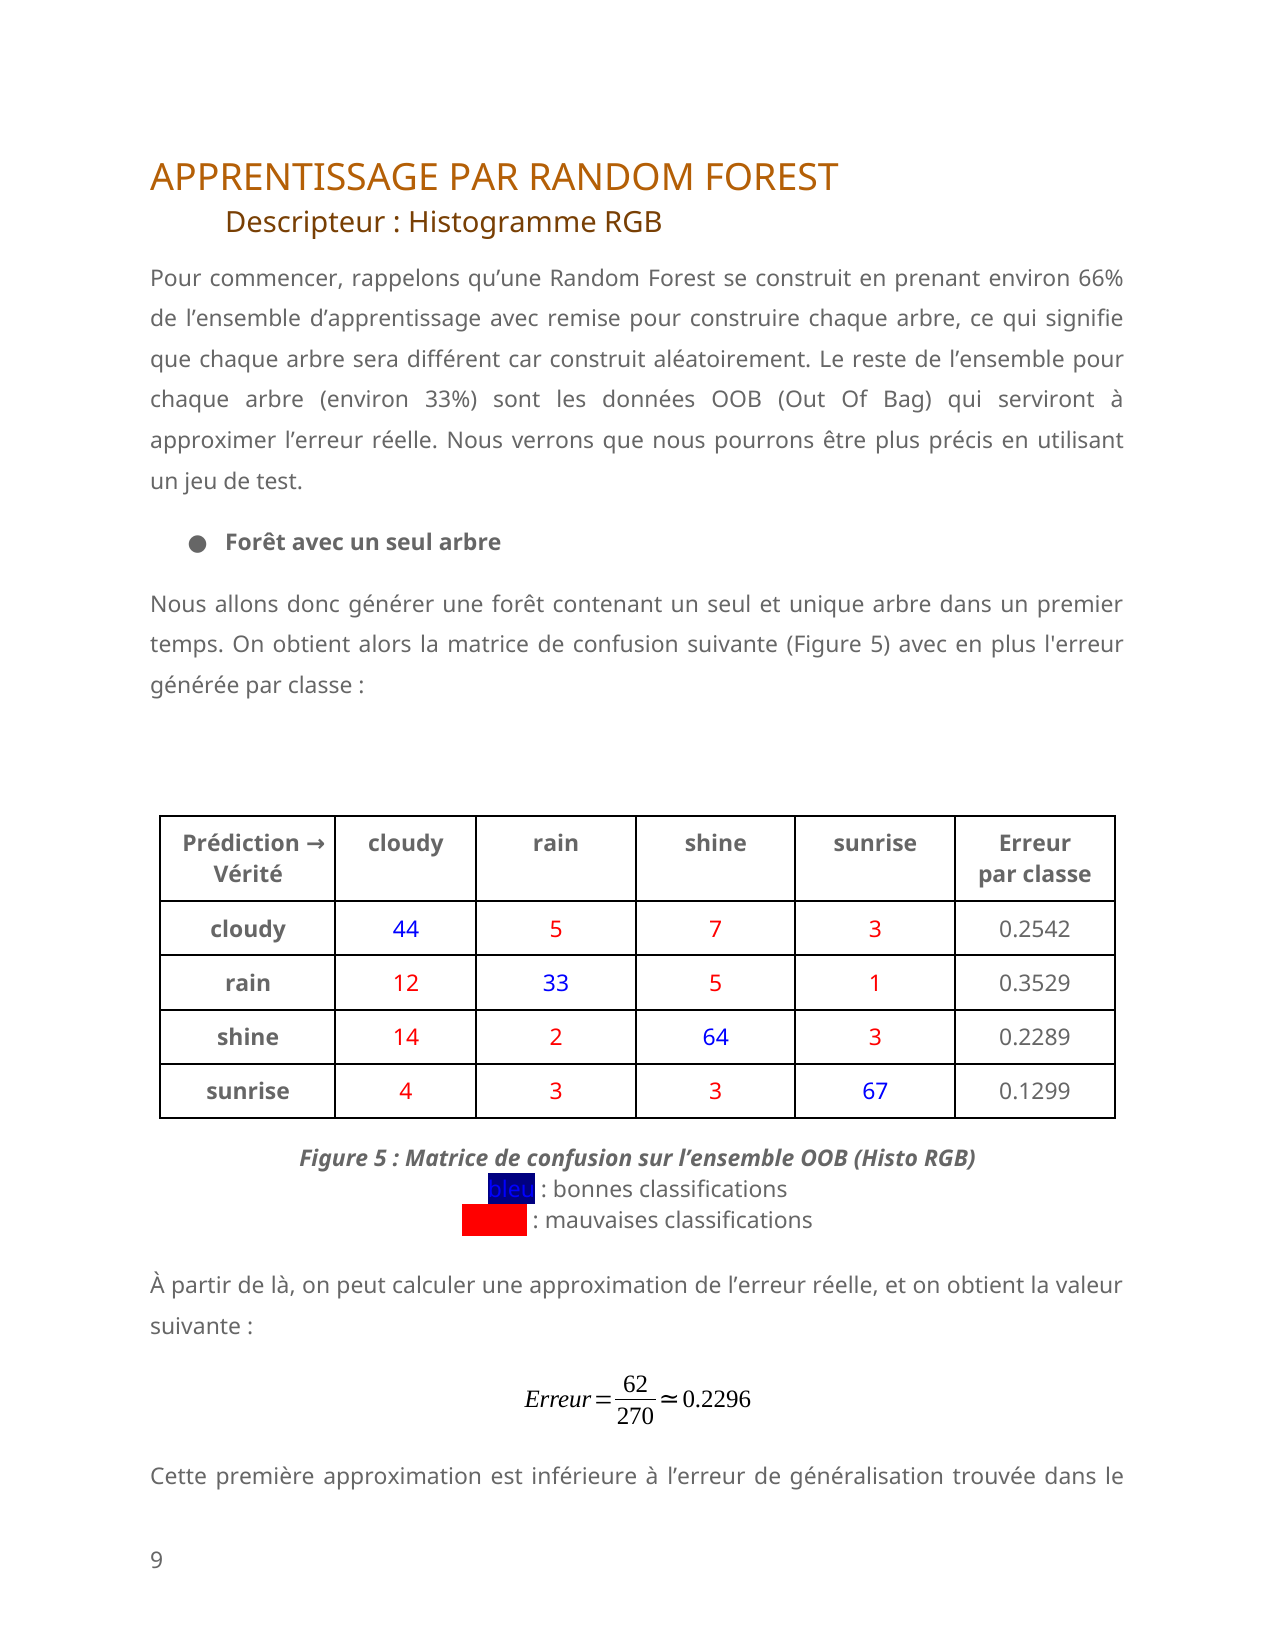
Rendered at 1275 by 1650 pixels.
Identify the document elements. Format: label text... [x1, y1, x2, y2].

table_cell 0.1299 [956, 1065, 1114, 1117]
table_cell shine [161, 1011, 334, 1063]
subtitle Descripteur : Histogramme RGB [150, 201, 1125, 241]
table_cell 12 [336, 956, 475, 1008]
text Nous allons donc générer une forêt contenant un seul et unique arbre dans un premier temps. On obtient alors la matrice de confusion suivante (Figure 5) avec en plus l'erreur générée par classe : [150, 588, 1125, 700]
table_cell Figure 5 : Matrice de confusion sur l’ensemble OOB (Histo RGB) bleu : bonnes classifications rouge : mauvaises classifications [151, 1131, 1124, 1246]
table_cell 14 [336, 1011, 475, 1063]
table_cell rain [161, 956, 334, 1008]
text Pour commencer, rappelons qu’une Random Forest se construit en prenant environ 66% de l’ensemble d’apprentissage avec remise pour construire chaque arbre, ce qui signifie que chaque arbre sera différent car construit aléatoirement. Le reste de l’ensemble pour chaque arbre (environ 33%) sont les données OOB (Out Of Bag) qui serviront à approximer l’erreur réelle. Nous verrons que nous pourrons être plus précis en utilisant un jeu de test. [150, 262, 1125, 496]
table_cell 67 [796, 1065, 954, 1117]
table_cell 3 [477, 1065, 635, 1117]
table_cell 1 [796, 956, 954, 1008]
table_cell 5 [637, 956, 794, 1008]
table_cell sunrise [161, 1065, 334, 1117]
table_cell 0.2542 [956, 902, 1114, 954]
table_header Prédiction → Vérité [161, 817, 334, 900]
table_cell 0.2289 [956, 1011, 1114, 1063]
table_cell 44 [336, 902, 475, 954]
table_cell 4 [336, 1065, 475, 1117]
table_header shine [637, 817, 794, 900]
list Forêt avec un seul arbre [187, 526, 1125, 557]
table_cell 64 [637, 1011, 794, 1063]
table_cell 5 [477, 902, 635, 954]
subtitle APPRENTISSAGE PAR RANDOM FOREST [150, 150, 1125, 201]
table_cell 3 [796, 902, 954, 954]
table_cell 0.3529 [956, 956, 1114, 1008]
text Cette première approximation est inférieure à l’erreur de généralisation trouvée dans le [150, 1460, 1125, 1491]
table_cell 7 [637, 902, 794, 954]
table_cell 3 [637, 1065, 794, 1117]
table_cell 2 [477, 1011, 635, 1063]
table_header Erreur par classe [956, 817, 1114, 900]
text À partir de là, on peut calculer une approximation de l’erreur réelle, et on obtient la valeur suivante : [150, 1269, 1125, 1341]
table_header cloudy [336, 817, 475, 900]
table_header sunrise [796, 817, 954, 900]
table_cell 33 [477, 956, 635, 1008]
table_cell cloudy [161, 902, 334, 954]
table_header rain [477, 817, 635, 900]
table_cell 3 [796, 1011, 954, 1063]
table_header [151, 773, 1124, 1129]
